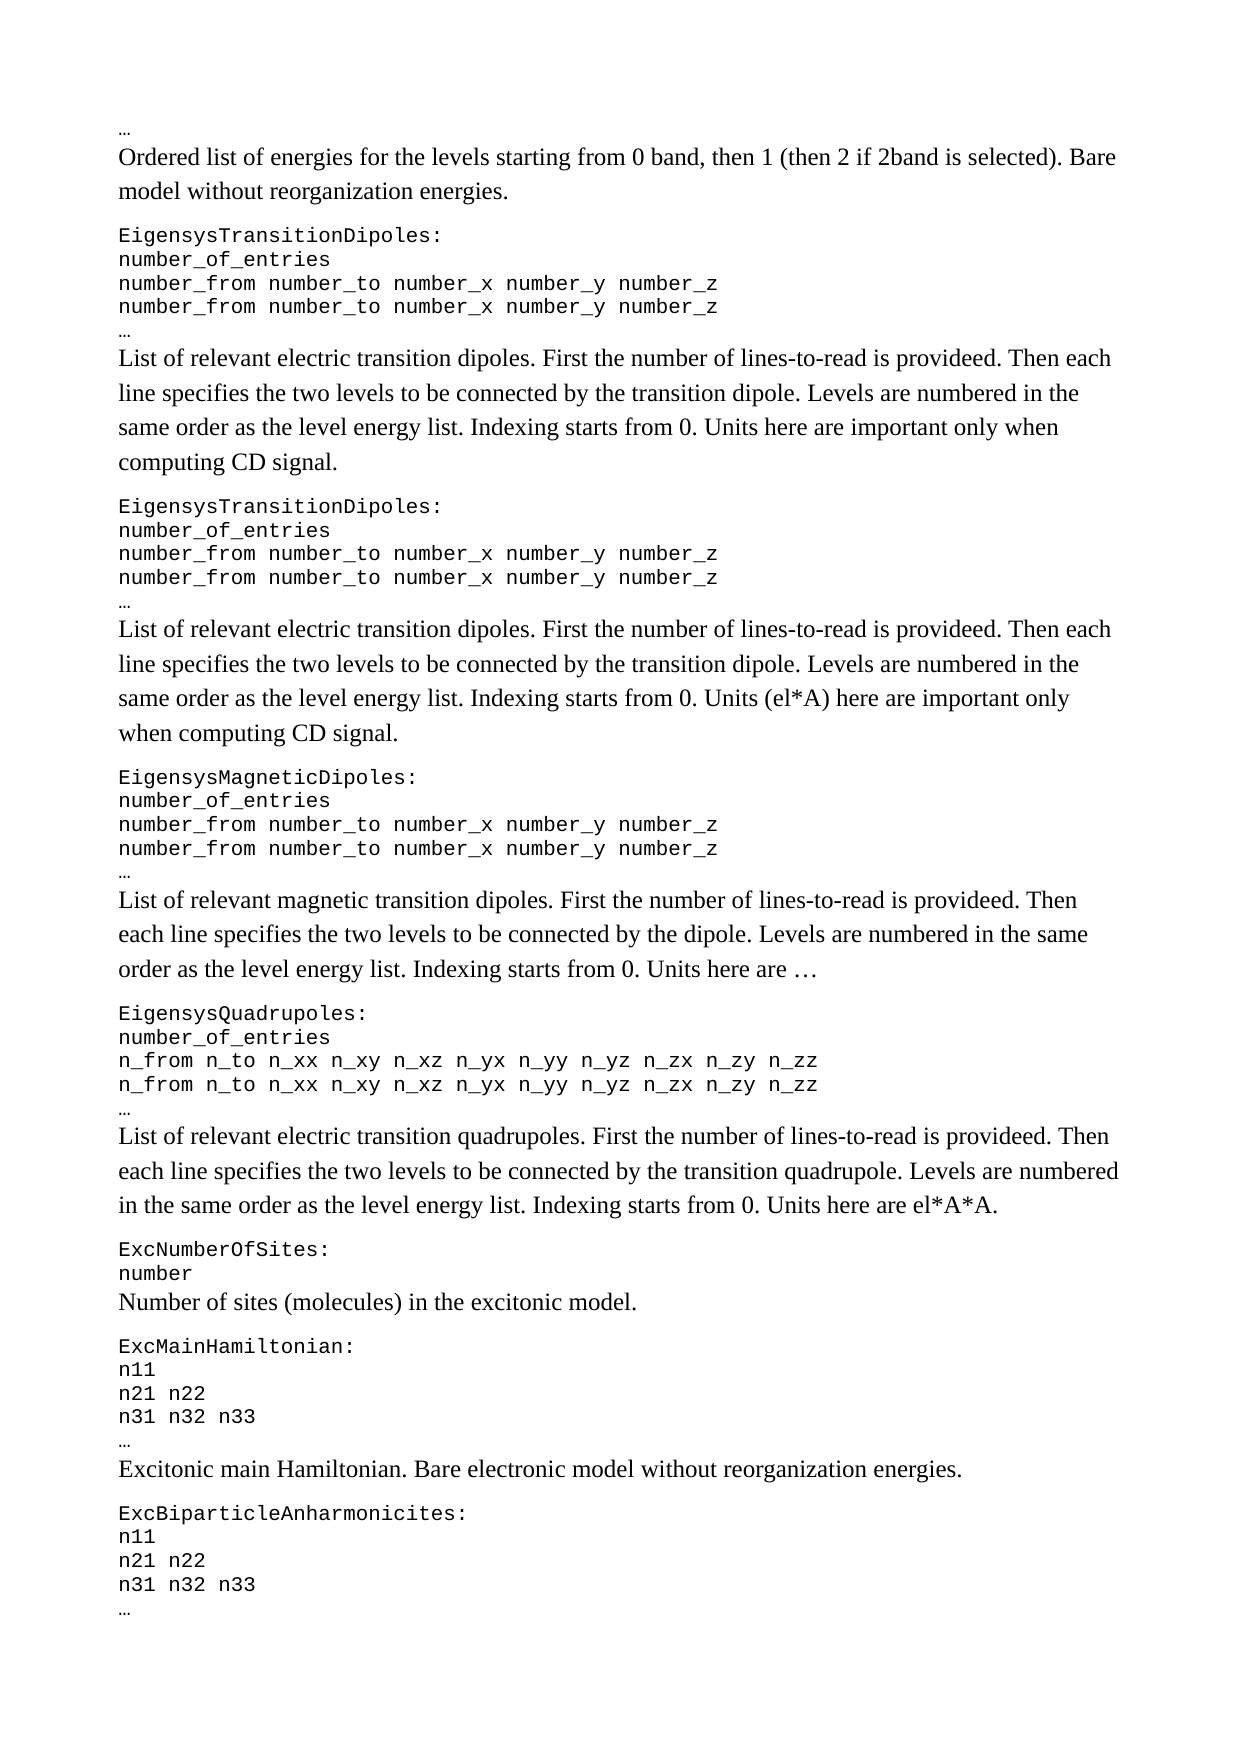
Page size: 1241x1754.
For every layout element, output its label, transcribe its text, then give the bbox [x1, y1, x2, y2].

text number_of_entries [118, 249, 1122, 273]
text n_from n_to n_xx n_xy n_xz n_yx n_yy n_yz n_zx n_zy n_zz [118, 1074, 1122, 1098]
text … [118, 320, 1122, 343]
text n21 n22 [118, 1383, 1122, 1407]
text n11 [118, 1527, 1122, 1550]
text number_of_entries [118, 790, 1122, 814]
text List of relevant electric transition dipoles. First the number of lines-to-read is provideed. Then each line specifies the two levels to be connected by the transition dipole. Levels are numbered in the same order as the level energy list. Indexing starts from 0. Units here are important only when computing CD signal. [118, 343, 1122, 476]
text … [118, 591, 1122, 614]
text List of relevant electric transition quadrupoles. First the number of lines-to-read is provideed. Then each line specifies the two levels to be connected by the transition quadrupole. Levels are numbered in the same order as the level energy list. Indexing starts from 0. Units here are el*A*A. [118, 1121, 1122, 1219]
text number_from number_to number_x number_y number_z [118, 296, 1122, 320]
text number [118, 1263, 1122, 1287]
text number_from number_to number_x number_y number_z [118, 273, 1122, 296]
text ExcNumberOfSites: [118, 1239, 1122, 1263]
text number_from number_to number_x number_y number_z [118, 543, 1122, 567]
text EigensysTransitionDipoles: [118, 225, 1122, 249]
text n21 n22 [118, 1550, 1122, 1574]
text number_of_entries [118, 520, 1122, 543]
text … [118, 861, 1122, 885]
text n11 [118, 1359, 1122, 1383]
text n_from n_to n_xx n_xy n_xz n_yx n_yy n_yz n_zx n_zy n_zz [118, 1050, 1122, 1074]
text n31 n32 n33 [118, 1407, 1122, 1430]
text … [118, 118, 1122, 142]
text EigensysMagneticDipoles: [118, 767, 1122, 790]
text … [118, 1430, 1122, 1454]
text ExcBiparticleAnharmonicites: [118, 1503, 1122, 1527]
text Ordered list of energies for the levels starting from 0 band, then 1 (then 2 if 2band is selected). Bare model without reorganization energies. [118, 142, 1122, 205]
text number_from number_to number_x number_y number_z [118, 567, 1122, 591]
text Excitonic main Hamiltonian. Bare electronic model without reorganization energies. [118, 1454, 1122, 1483]
text … [118, 1597, 1122, 1621]
text EigensysQuadrupoles: [118, 1003, 1122, 1027]
text List of relevant electric transition dipoles. First the number of lines-to-read is provideed. Then each line specifies the two levels to be connected by the transition dipole. Levels are numbered in the same order as the level energy list. Indexing starts from 0. Units (el*A) here are important only when computing CD signal. [118, 614, 1122, 746]
text n31 n32 n33 [118, 1574, 1122, 1597]
text Number of sites (molecules) in the excitonic model. [118, 1287, 1122, 1315]
text … [118, 1098, 1122, 1121]
text number_from number_to number_x number_y number_z [118, 814, 1122, 838]
text number_from number_to number_x number_y number_z [118, 838, 1122, 861]
text List of relevant magnetic transition dipoles. First the number of lines-to-read is provideed. Then each line specifies the two levels to be connected by the dipole. Levels are numbered in the same order as the level energy list. Indexing starts from 0. Units here are … [118, 885, 1122, 983]
text number_of_entries [118, 1027, 1122, 1050]
text EigensysTransitionDipoles: [118, 496, 1122, 520]
text ExcMainHamiltonian: [118, 1336, 1122, 1359]
